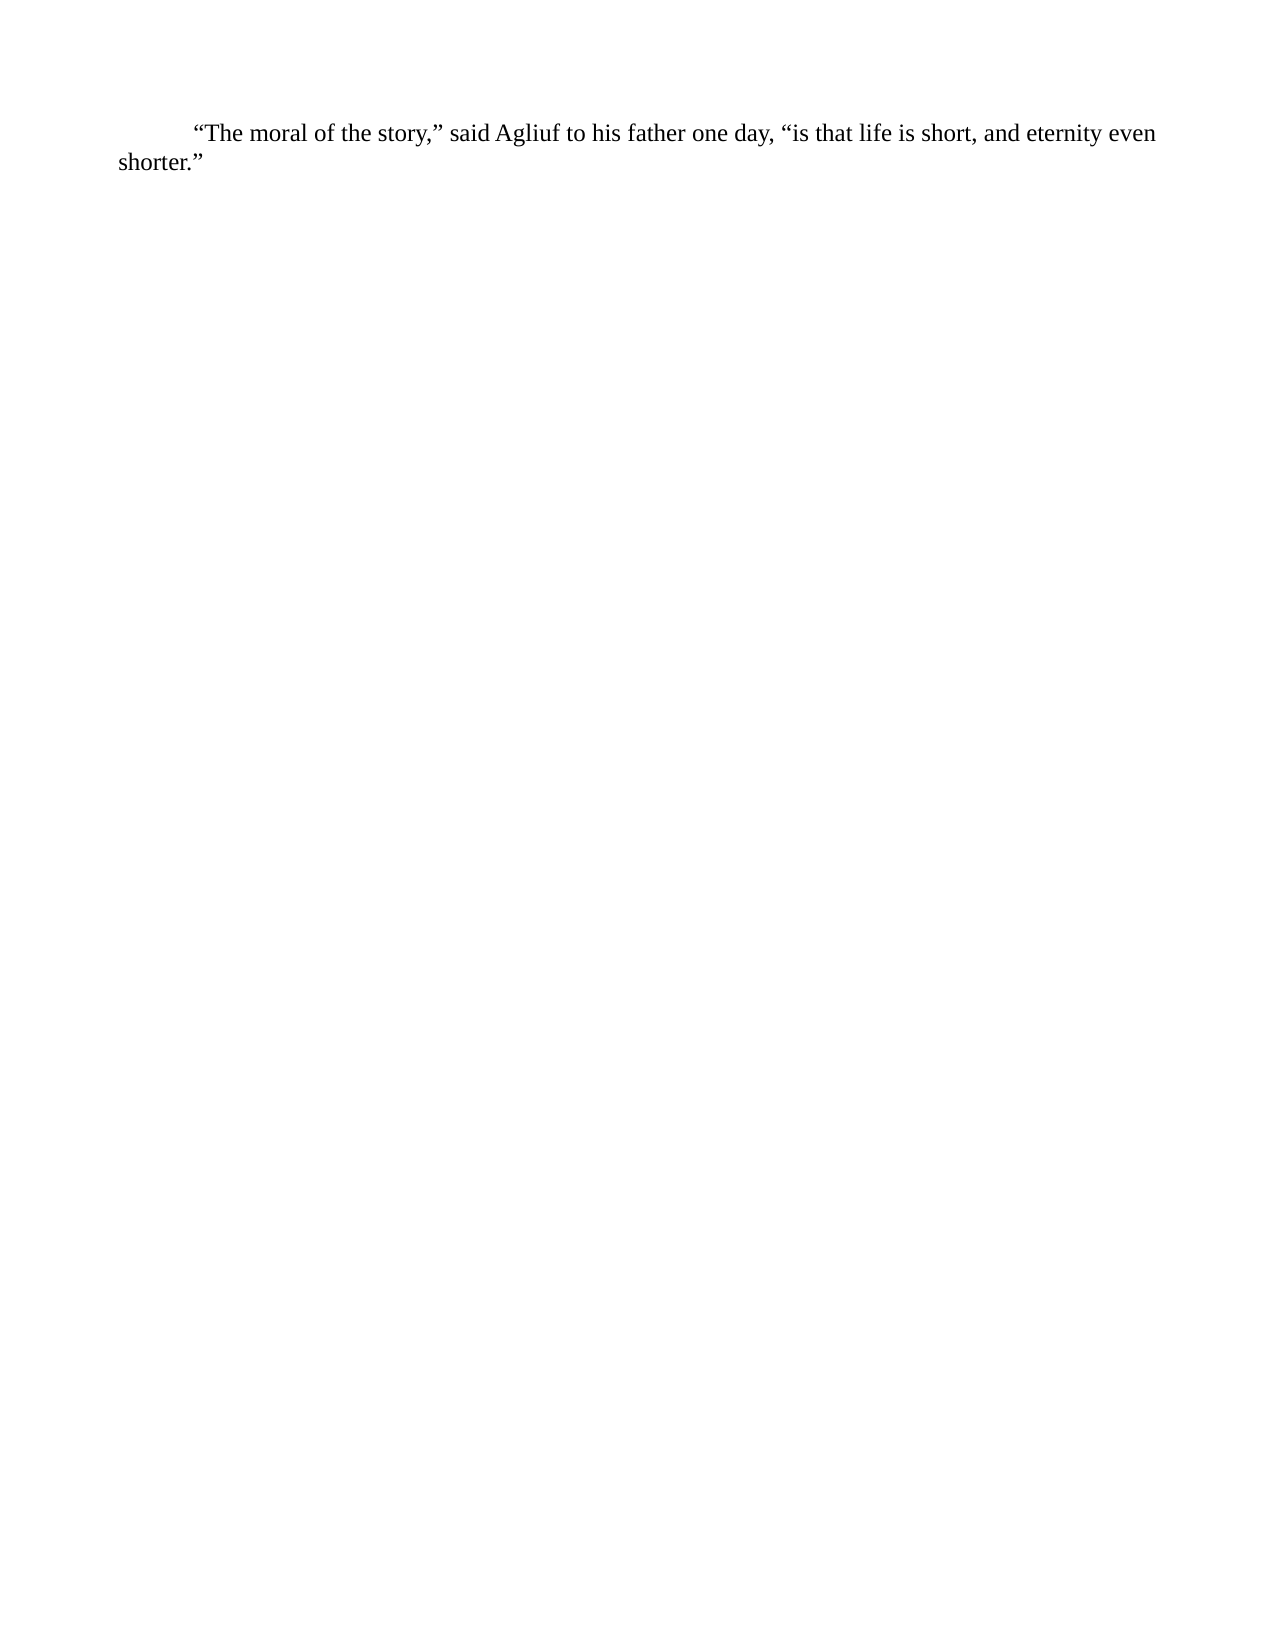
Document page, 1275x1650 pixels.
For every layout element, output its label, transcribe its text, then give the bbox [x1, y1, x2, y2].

text “The moral of the story,” said Agliuf to his father one day, “is that life is short, and eternity even shorter.” [118, 118, 1157, 176]
